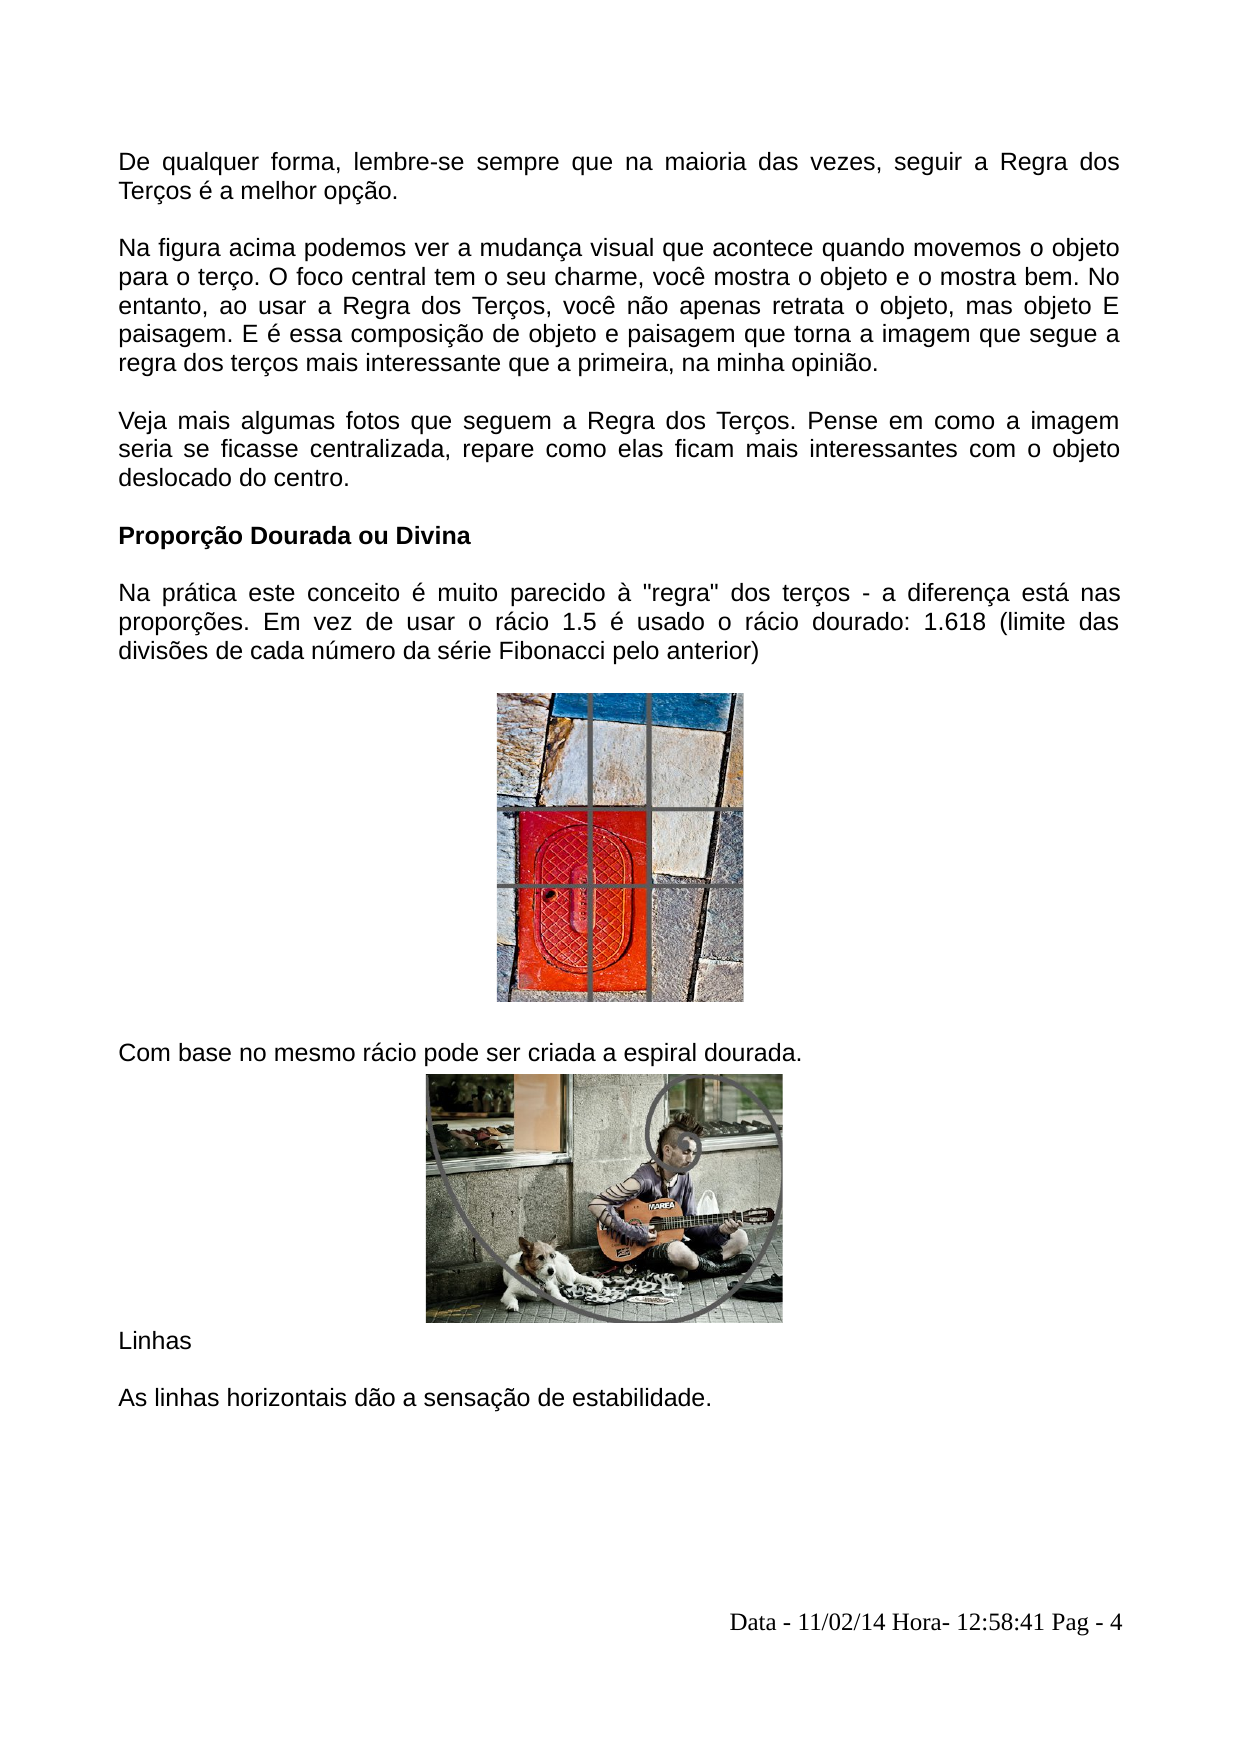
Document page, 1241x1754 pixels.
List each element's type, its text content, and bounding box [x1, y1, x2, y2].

picture [496, 693, 744, 1002]
picture [425, 1074, 783, 1323]
text Veja mais algumas fotos que seguem a Regra dos Terços. Pense em como a imagem seria se ficasse centralizada, repare como elas ficam mais interessantes com o objeto deslocado do centro. [118, 406, 1122, 492]
text Com base no mesmo rácio pode ser criada a espiral dourada. [118, 1038, 1122, 1067]
text Na prática este conceito é muito parecido à "regra" dos terços - a diferença está nas proporções. Em vez de usar o rácio 1.5 é usado o rácio dourado: 1.618 (limite das divisões de cada número da série Fibonacci pelo anterior) [118, 578, 1122, 664]
text De qualquer forma, lembre-se sempre que na maioria das vezes, seguir a Regra dos Terços é a melhor opção. [118, 147, 1122, 204]
text Na figura acima podemos ver a mudança visual que acontece quando movemos o objeto para o terço. O foco central tem o seu charme, você mostra o objeto e o mostra bem. No entanto, ao usar a Regra dos Terços, você não apenas retrata o objeto, mas objeto E paisagem. E é essa composição de objeto e paisagem que torna a imagem que segue a regra dos terços mais interessante que a primeira, na minha opinião. [118, 233, 1122, 377]
text Proporção Dourada ou Divina [118, 521, 1122, 549]
text Linhas [118, 1326, 1122, 1354]
text As linhas horizontais dão a sensação de estabilidade. [118, 1383, 1122, 1412]
